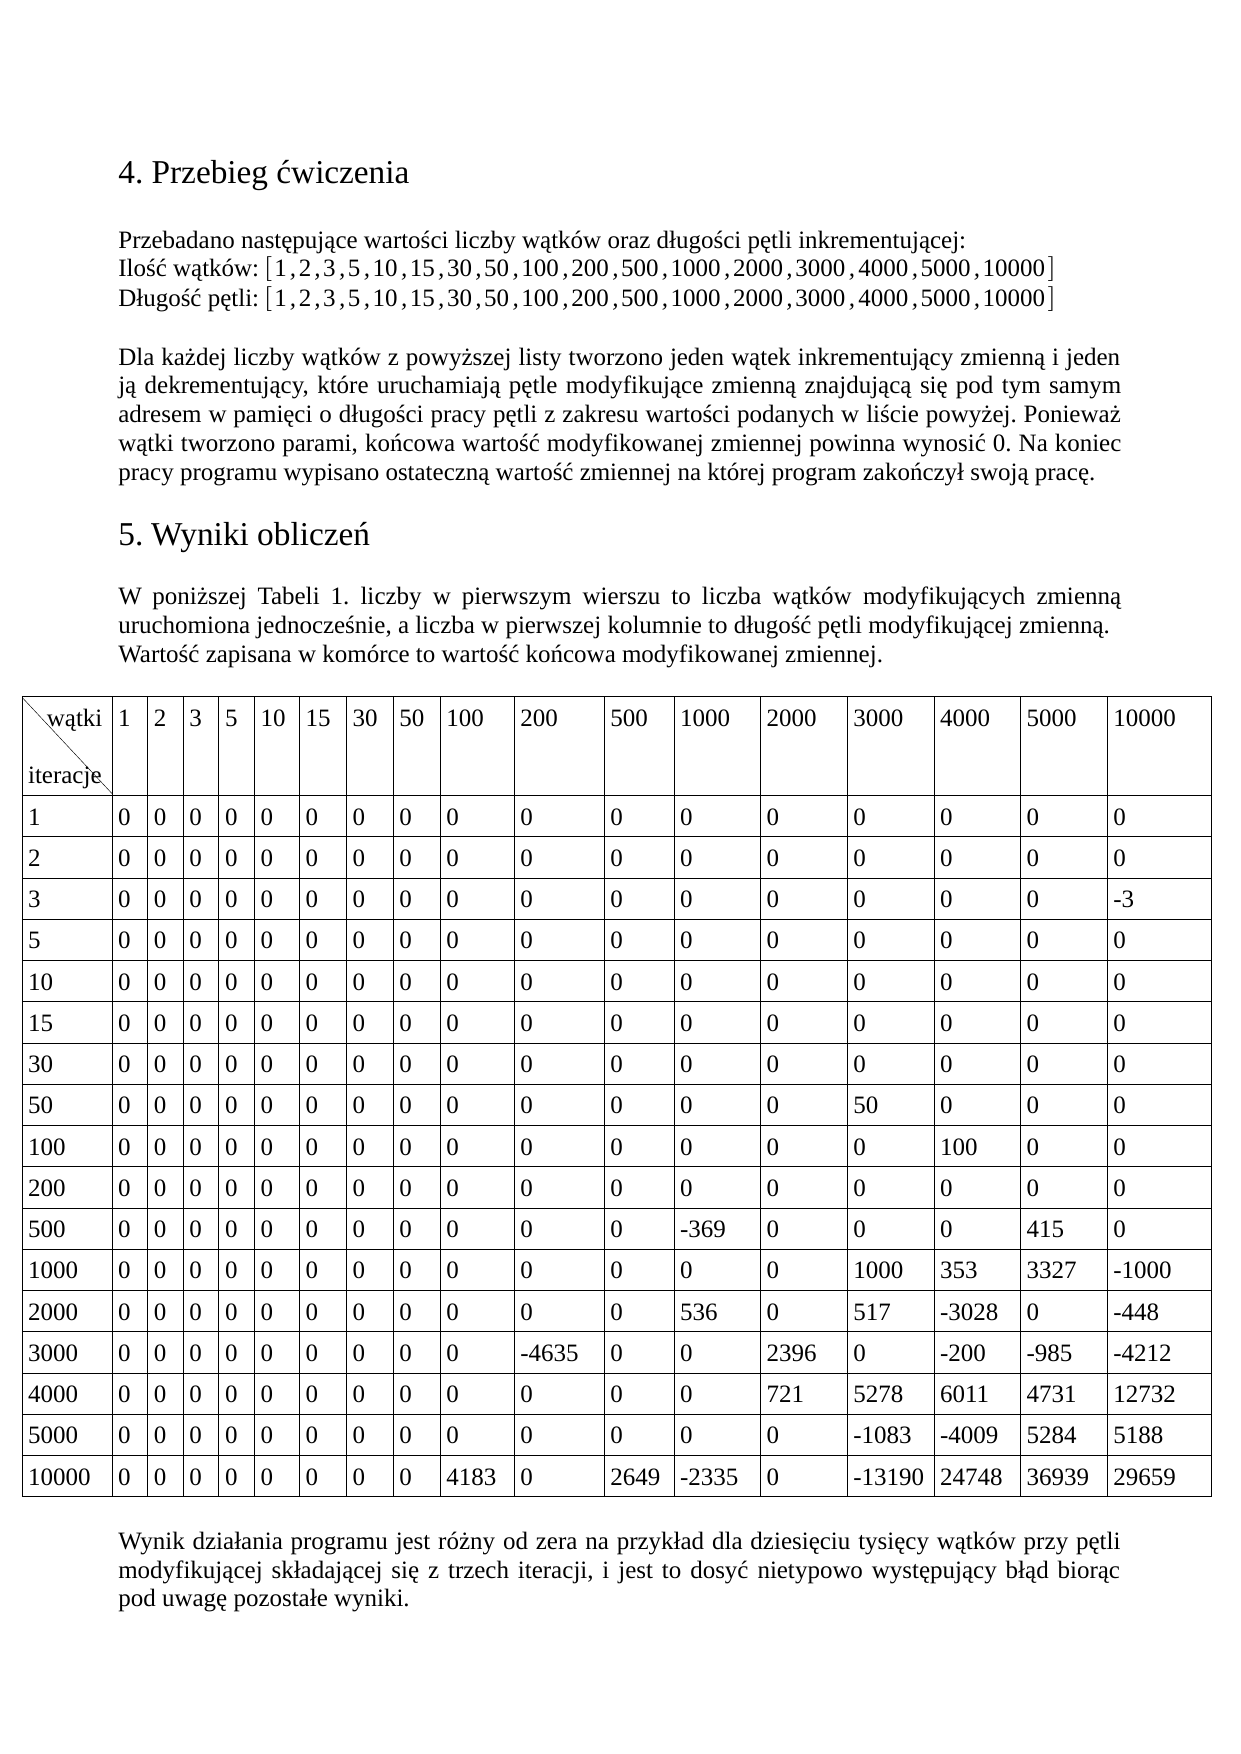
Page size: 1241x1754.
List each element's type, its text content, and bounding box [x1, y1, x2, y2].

table_cell 200 [23, 1167, 112, 1207]
table_cell 0 [255, 1126, 299, 1166]
text W poniższej Tabeli 1. liczby w pierwszym wierszu to liczba wątków modyfikujących zmienną uruchomiona jednocześnie, a liczba w pierwszej kolumnie to długość pętli modyfikującej zmienną. [118, 581, 1122, 639]
table_cell 0 [347, 1456, 393, 1496]
table_cell 0 [184, 1085, 218, 1125]
table_cell 0 [935, 1167, 1020, 1207]
table_cell 0 [1021, 837, 1107, 877]
table_cell 2000 [23, 1291, 112, 1331]
table_cell 0 [148, 1126, 183, 1166]
table_cell 0 [441, 961, 514, 1001]
table_cell 0 [675, 1332, 760, 1372]
table_cell 0 [515, 1044, 604, 1084]
table_cell 0 [184, 796, 218, 836]
table_cell 0 [148, 1291, 183, 1331]
table_cell 0 [605, 1209, 674, 1249]
table_cell 0 [441, 1415, 514, 1455]
table_cell 0 [394, 1332, 440, 1372]
table_cell 0 [347, 837, 393, 877]
table_cell 0 [184, 1291, 218, 1331]
table_cell 0 [255, 1085, 299, 1125]
table_cell 0 [761, 1250, 847, 1290]
table_cell 10 [23, 961, 112, 1001]
table_cell 0 [761, 837, 847, 877]
table_cell 0 [935, 1209, 1020, 1249]
table_cell 0 [394, 796, 440, 836]
table_cell 0 [605, 1167, 674, 1207]
table_cell 0 [113, 1415, 147, 1455]
table_cell 0 [300, 1044, 346, 1084]
table_cell 0 [184, 879, 218, 919]
table_cell -200 [935, 1332, 1020, 1372]
table_cell 0 [935, 796, 1020, 836]
table_cell 0 [935, 1002, 1020, 1042]
table_cell 0 [219, 1332, 254, 1372]
table_cell 0 [515, 1126, 604, 1166]
table_cell 0 [300, 796, 346, 836]
table_cell 0 [148, 837, 183, 877]
table_cell 0 [1021, 1291, 1107, 1331]
table_cell 0 [1021, 1126, 1107, 1166]
table_cell 5000 [23, 1415, 112, 1455]
table_cell 5188 [1108, 1415, 1211, 1455]
table_cell 0 [515, 1002, 604, 1042]
table_header 50 [394, 697, 440, 795]
table_cell 0 [1108, 796, 1211, 836]
table_header 4000 [935, 697, 1020, 795]
table_cell 0 [675, 1415, 760, 1455]
table_cell 0 [515, 1209, 604, 1249]
table_cell 0 [219, 1415, 254, 1455]
table_cell 2 [23, 837, 112, 877]
table_cell 0 [605, 1126, 674, 1166]
table_header 3000 [848, 697, 934, 795]
table_cell 0 [255, 1167, 299, 1207]
table_cell 3 [23, 879, 112, 919]
table_cell 0 [219, 837, 254, 877]
table_cell 0 [148, 879, 183, 919]
table_cell 0 [1108, 961, 1211, 1001]
table_cell 0 [300, 1250, 346, 1290]
table_cell 0 [113, 879, 147, 919]
table_cell 0 [255, 796, 299, 836]
table_cell 0 [515, 796, 604, 836]
table_header 1000 [675, 697, 760, 795]
table_cell 0 [1108, 837, 1211, 877]
table_cell 0 [113, 1044, 147, 1084]
table_cell 0 [394, 1415, 440, 1455]
table_cell 0 [148, 1167, 183, 1207]
table_cell 0 [347, 1250, 393, 1290]
table_cell 0 [675, 961, 760, 1001]
table_cell 353 [935, 1250, 1020, 1290]
table_cell 0 [300, 920, 346, 960]
table_cell 0 [761, 1044, 847, 1084]
table_cell 0 [184, 1250, 218, 1290]
table_cell 721 [761, 1374, 847, 1414]
table_cell 0 [394, 837, 440, 877]
table_cell 0 [761, 1456, 847, 1496]
table_cell 15 [23, 1002, 112, 1042]
table_cell 0 [515, 1374, 604, 1414]
text 4. Przebieg ćwiczenia [118, 153, 1122, 191]
table_cell 0 [605, 920, 674, 960]
table_cell 0 [148, 1209, 183, 1249]
table_header 200 [515, 697, 604, 795]
table_header 2000 [761, 697, 847, 795]
table_cell 0 [347, 1044, 393, 1084]
table_cell 50 [848, 1085, 934, 1125]
table_cell 0 [300, 1332, 346, 1372]
table_cell 0 [1021, 1002, 1107, 1042]
table_cell 0 [300, 1456, 346, 1496]
table_cell 0 [761, 1126, 847, 1166]
table_cell 0 [675, 1374, 760, 1414]
table_cell 0 [605, 1044, 674, 1084]
table_cell 0 [394, 1209, 440, 1249]
table_cell 0 [255, 1332, 299, 1372]
table_cell 0 [848, 837, 934, 877]
table_cell 12732 [1108, 1374, 1211, 1414]
table_cell 0 [761, 1415, 847, 1455]
table_cell 0 [605, 1085, 674, 1125]
table_cell 0 [184, 1415, 218, 1455]
text Ilość wątków: [118, 253, 1122, 283]
table_cell 0 [148, 1332, 183, 1372]
table_cell 0 [300, 1085, 346, 1125]
table_cell 0 [394, 920, 440, 960]
table_cell 0 [605, 961, 674, 1001]
table_cell 0 [347, 1002, 393, 1042]
table_cell 0 [848, 1002, 934, 1042]
table_cell 3327 [1021, 1250, 1107, 1290]
table_cell 0 [1108, 1002, 1211, 1042]
table_cell 0 [605, 1250, 674, 1290]
table_cell 0 [300, 879, 346, 919]
table_cell 0 [347, 879, 393, 919]
table_cell 0 [605, 1332, 674, 1372]
table_cell 0 [848, 1167, 934, 1207]
table_cell 0 [394, 1002, 440, 1042]
table_cell -2335 [675, 1456, 760, 1496]
table_header 3 [184, 697, 218, 795]
text Dla każdej liczby wątków z powyższej listy tworzono jeden wątek inkrementujący zmienną i jeden ją dekrementujący, które uruchamiają pętle modyfikujące zmienną znajdującą się pod tym samym adresem w pamięci o długości pracy pętli z zakresu wartości podanych w liście powyżej. Ponieważ wątki tworzono parami, końcowa wartość modyfikowanej zmiennej powinna wynosić 0. Na koniec pracy programu wypisano ostateczną wartość zmiennej na której program zakończył swoją pracę. [118, 342, 1122, 485]
table_cell 0 [441, 1167, 514, 1207]
table_cell 0 [347, 1126, 393, 1166]
table_cell 0 [515, 1415, 604, 1455]
table_cell 0 [761, 1209, 847, 1249]
table_cell 0 [675, 1250, 760, 1290]
table_header 10 [255, 697, 299, 795]
table_cell 0 [255, 1002, 299, 1042]
table_cell 0 [113, 920, 147, 960]
table_cell 5278 [848, 1374, 934, 1414]
table_cell 0 [148, 1250, 183, 1290]
table_cell 0 [761, 1085, 847, 1125]
table_cell 0 [148, 1456, 183, 1496]
table_cell 0 [441, 1002, 514, 1042]
table_cell 0 [219, 1085, 254, 1125]
table_cell 0 [848, 1126, 934, 1166]
table_cell 0 [441, 920, 514, 960]
table_cell 0 [347, 1085, 393, 1125]
table_cell 0 [441, 1374, 514, 1414]
table_cell 0 [761, 920, 847, 960]
table_cell 0 [113, 1126, 147, 1166]
table_cell 0 [347, 1291, 393, 1331]
table_cell 0 [1108, 1167, 1211, 1207]
table_cell 0 [113, 961, 147, 1001]
table_cell 0 [394, 1044, 440, 1084]
table_cell 0 [184, 1209, 218, 1249]
table_cell 0 [300, 1415, 346, 1455]
table_cell -13190 [848, 1456, 934, 1496]
table_cell 0 [300, 1209, 346, 1249]
table_cell 0 [1021, 1167, 1107, 1207]
table_cell 0 [255, 1209, 299, 1249]
table_cell 0 [113, 796, 147, 836]
text Przebadano następujące wartości liczby wątków oraz długości pętli inkrementującej: [118, 225, 1122, 253]
table_cell 0 [761, 796, 847, 836]
table_cell 100 [23, 1126, 112, 1166]
table_cell 0 [935, 837, 1020, 877]
table_cell 0 [441, 1044, 514, 1084]
table_cell -1083 [848, 1415, 934, 1455]
table_cell 0 [675, 1002, 760, 1042]
table_cell 0 [515, 1085, 604, 1125]
table_cell 0 [219, 1167, 254, 1207]
table_cell -3 [1108, 879, 1211, 919]
table_header 1 [113, 697, 147, 795]
table_cell 0 [761, 961, 847, 1001]
table_cell 0 [441, 1085, 514, 1125]
table_cell 0 [441, 1209, 514, 1249]
table_cell 0 [605, 1002, 674, 1042]
table_header wątki iteracje [23, 697, 112, 795]
table_cell 1 [23, 796, 112, 836]
table_cell 0 [300, 1291, 346, 1331]
table_cell 0 [255, 1415, 299, 1455]
table_cell 36939 [1021, 1456, 1107, 1496]
table_cell 0 [148, 1415, 183, 1455]
table_cell 0 [113, 837, 147, 877]
table_cell 0 [347, 1209, 393, 1249]
table_header 500 [605, 697, 674, 795]
table_cell 0 [441, 879, 514, 919]
table_cell 0 [184, 920, 218, 960]
table_cell 0 [1021, 1044, 1107, 1084]
table_cell 0 [935, 879, 1020, 919]
table_cell 0 [675, 837, 760, 877]
table_cell 0 [605, 796, 674, 836]
table_cell 0 [935, 1044, 1020, 1084]
table_cell -985 [1021, 1332, 1107, 1372]
table_cell 0 [605, 1291, 674, 1331]
table_header 100 [441, 697, 514, 795]
text Długość pętli: [118, 283, 1122, 313]
table_cell 0 [394, 1250, 440, 1290]
table_cell 0 [394, 1456, 440, 1496]
table_cell 0 [113, 1374, 147, 1414]
table_cell -4009 [935, 1415, 1020, 1455]
table_cell -448 [1108, 1291, 1211, 1331]
table_cell 29659 [1108, 1456, 1211, 1496]
table_cell 0 [148, 1374, 183, 1414]
table_cell 0 [675, 920, 760, 960]
table_cell 0 [148, 1002, 183, 1042]
table_cell 0 [675, 1126, 760, 1166]
table_cell -4212 [1108, 1332, 1211, 1372]
table_cell 0 [1108, 1209, 1211, 1249]
table_header 5 [219, 697, 254, 795]
table_cell 0 [347, 1167, 393, 1207]
table_cell 100 [935, 1126, 1020, 1166]
text Wartość zapisana w komórce to wartość końcowa modyfikowanej zmiennej. [118, 639, 1122, 667]
table_cell 0 [515, 837, 604, 877]
table_cell 2649 [605, 1456, 674, 1496]
table_cell 0 [675, 1044, 760, 1084]
table_cell 0 [761, 1167, 847, 1207]
table_cell 0 [675, 879, 760, 919]
table_cell 0 [848, 1209, 934, 1249]
table_cell 0 [300, 1126, 346, 1166]
table_cell 0 [1021, 796, 1107, 836]
table_cell 0 [848, 1044, 934, 1084]
table_cell 0 [113, 1085, 147, 1125]
table_header 15 [300, 697, 346, 795]
table_cell 4183 [441, 1456, 514, 1496]
table_cell 0 [605, 1374, 674, 1414]
table_header 30 [347, 697, 393, 795]
table_cell 6011 [935, 1374, 1020, 1414]
table_cell 0 [441, 837, 514, 877]
table_cell 0 [515, 961, 604, 1001]
table_cell 1000 [23, 1250, 112, 1290]
table_cell 0 [255, 879, 299, 919]
table_cell 0 [675, 1167, 760, 1207]
table_cell 0 [515, 920, 604, 960]
table_cell 0 [255, 1044, 299, 1084]
table_cell 0 [148, 1044, 183, 1084]
table_cell 500 [23, 1209, 112, 1249]
table_cell 0 [148, 796, 183, 836]
table_cell 0 [1108, 920, 1211, 960]
table_cell 0 [761, 1002, 847, 1042]
table_cell 0 [1021, 961, 1107, 1001]
table_cell 0 [219, 1044, 254, 1084]
table_cell 2396 [761, 1332, 847, 1372]
table_cell 50 [23, 1085, 112, 1125]
table_cell -1000 [1108, 1250, 1211, 1290]
table_cell 0 [113, 1456, 147, 1496]
table_cell 0 [148, 961, 183, 1001]
table_cell 0 [848, 920, 934, 960]
table_cell 0 [219, 920, 254, 960]
table_cell 0 [394, 879, 440, 919]
table_cell 0 [113, 1209, 147, 1249]
table_header 2 [148, 697, 183, 795]
table_cell 0 [441, 1250, 514, 1290]
table_cell 0 [219, 1209, 254, 1249]
table_cell 30 [23, 1044, 112, 1084]
table_cell 0 [848, 879, 934, 919]
table_cell 0 [1021, 879, 1107, 919]
table_cell 0 [347, 920, 393, 960]
table_cell 0 [255, 1250, 299, 1290]
table_cell 0 [1108, 1044, 1211, 1084]
table_cell 0 [935, 1085, 1020, 1125]
table_cell 0 [441, 1332, 514, 1372]
table_cell 0 [184, 1456, 218, 1496]
table_header 5000 [1021, 697, 1107, 795]
table_cell 0 [515, 1456, 604, 1496]
table_cell 0 [394, 1291, 440, 1331]
table_cell 0 [113, 1167, 147, 1207]
table_cell 0 [441, 796, 514, 836]
table_cell 0 [394, 1374, 440, 1414]
table_cell 0 [255, 961, 299, 1001]
table_cell -369 [675, 1209, 760, 1249]
table_cell 0 [347, 796, 393, 836]
table_cell 0 [675, 1085, 760, 1125]
table_cell 0 [515, 1291, 604, 1331]
table_cell 0 [300, 1167, 346, 1207]
table_cell 0 [394, 1085, 440, 1125]
table_cell 5 [23, 920, 112, 960]
table_cell 0 [1021, 920, 1107, 960]
table_cell 3000 [23, 1332, 112, 1372]
table_cell 5284 [1021, 1415, 1107, 1455]
table_cell 0 [935, 961, 1020, 1001]
table_cell 0 [347, 1332, 393, 1372]
table_cell 0 [255, 1374, 299, 1414]
table_cell 0 [113, 1332, 147, 1372]
table_cell 0 [255, 920, 299, 960]
table_cell 517 [848, 1291, 934, 1331]
table_cell 536 [675, 1291, 760, 1331]
table_header 10000 [1108, 697, 1211, 795]
table_cell 1000 [848, 1250, 934, 1290]
table_cell 0 [219, 1291, 254, 1331]
text Wynik działania programu jest różny od zera na przykład dla dziesięciu tysięcy wątków przy pętli modyfikującej składającej się z trzech iteracji, i jest to dosyć nietypowo występujący błąd biorąc pod uwagę pozostałe wyniki. [118, 1526, 1122, 1612]
table_cell 0 [515, 879, 604, 919]
table_cell 0 [184, 837, 218, 877]
table_cell 0 [184, 1044, 218, 1084]
table_cell 0 [184, 1167, 218, 1207]
table_cell 0 [184, 1002, 218, 1042]
table_cell 0 [148, 1085, 183, 1125]
table_cell 0 [761, 1291, 847, 1331]
table_cell 0 [184, 1374, 218, 1414]
table_cell 0 [219, 796, 254, 836]
table_cell 415 [1021, 1209, 1107, 1249]
table_cell 0 [1108, 1085, 1211, 1125]
table_cell 0 [113, 1250, 147, 1290]
table_cell 0 [219, 1250, 254, 1290]
table_cell 0 [347, 961, 393, 1001]
table_cell 0 [219, 1456, 254, 1496]
table_cell 0 [255, 837, 299, 877]
table_cell 0 [219, 961, 254, 1001]
table_cell 0 [848, 1332, 934, 1372]
table_cell 0 [848, 961, 934, 1001]
table_cell 0 [441, 1291, 514, 1331]
table_cell 0 [1021, 1085, 1107, 1125]
table_cell -3028 [935, 1291, 1020, 1331]
table_cell 0 [1108, 1126, 1211, 1166]
table_cell 0 [184, 1332, 218, 1372]
table_cell 4731 [1021, 1374, 1107, 1414]
table_cell 0 [605, 1415, 674, 1455]
table_cell 0 [184, 961, 218, 1001]
table_cell 0 [394, 1167, 440, 1207]
table_cell 0 [605, 837, 674, 877]
table_cell 0 [255, 1456, 299, 1496]
table_cell 0 [761, 879, 847, 919]
table_cell 0 [848, 796, 934, 836]
table_cell 0 [148, 920, 183, 960]
table_cell 0 [219, 879, 254, 919]
table_cell 0 [300, 837, 346, 877]
table_cell 0 [219, 1126, 254, 1166]
table_cell 10000 [23, 1456, 112, 1496]
table_cell 0 [255, 1291, 299, 1331]
table_cell 0 [675, 796, 760, 836]
table_cell 0 [113, 1291, 147, 1331]
table_cell 0 [347, 1415, 393, 1455]
table_cell 0 [300, 1002, 346, 1042]
table_cell -4635 [515, 1332, 604, 1372]
table_cell 0 [394, 961, 440, 1001]
table_cell 0 [394, 1126, 440, 1166]
table_cell 0 [441, 1126, 514, 1166]
table_cell 24748 [935, 1456, 1020, 1496]
table_cell 0 [300, 1374, 346, 1414]
table_cell 0 [300, 961, 346, 1001]
table_cell 0 [219, 1374, 254, 1414]
text 5. Wyniki obliczeń [118, 514, 1122, 552]
table_cell 0 [515, 1250, 604, 1290]
table_cell 0 [515, 1167, 604, 1207]
table_cell 4000 [23, 1374, 112, 1414]
table_cell 0 [113, 1002, 147, 1042]
table_cell 0 [605, 879, 674, 919]
table_cell 0 [935, 920, 1020, 960]
table_cell 0 [347, 1374, 393, 1414]
table_cell 0 [184, 1126, 218, 1166]
table_cell 0 [219, 1002, 254, 1042]
